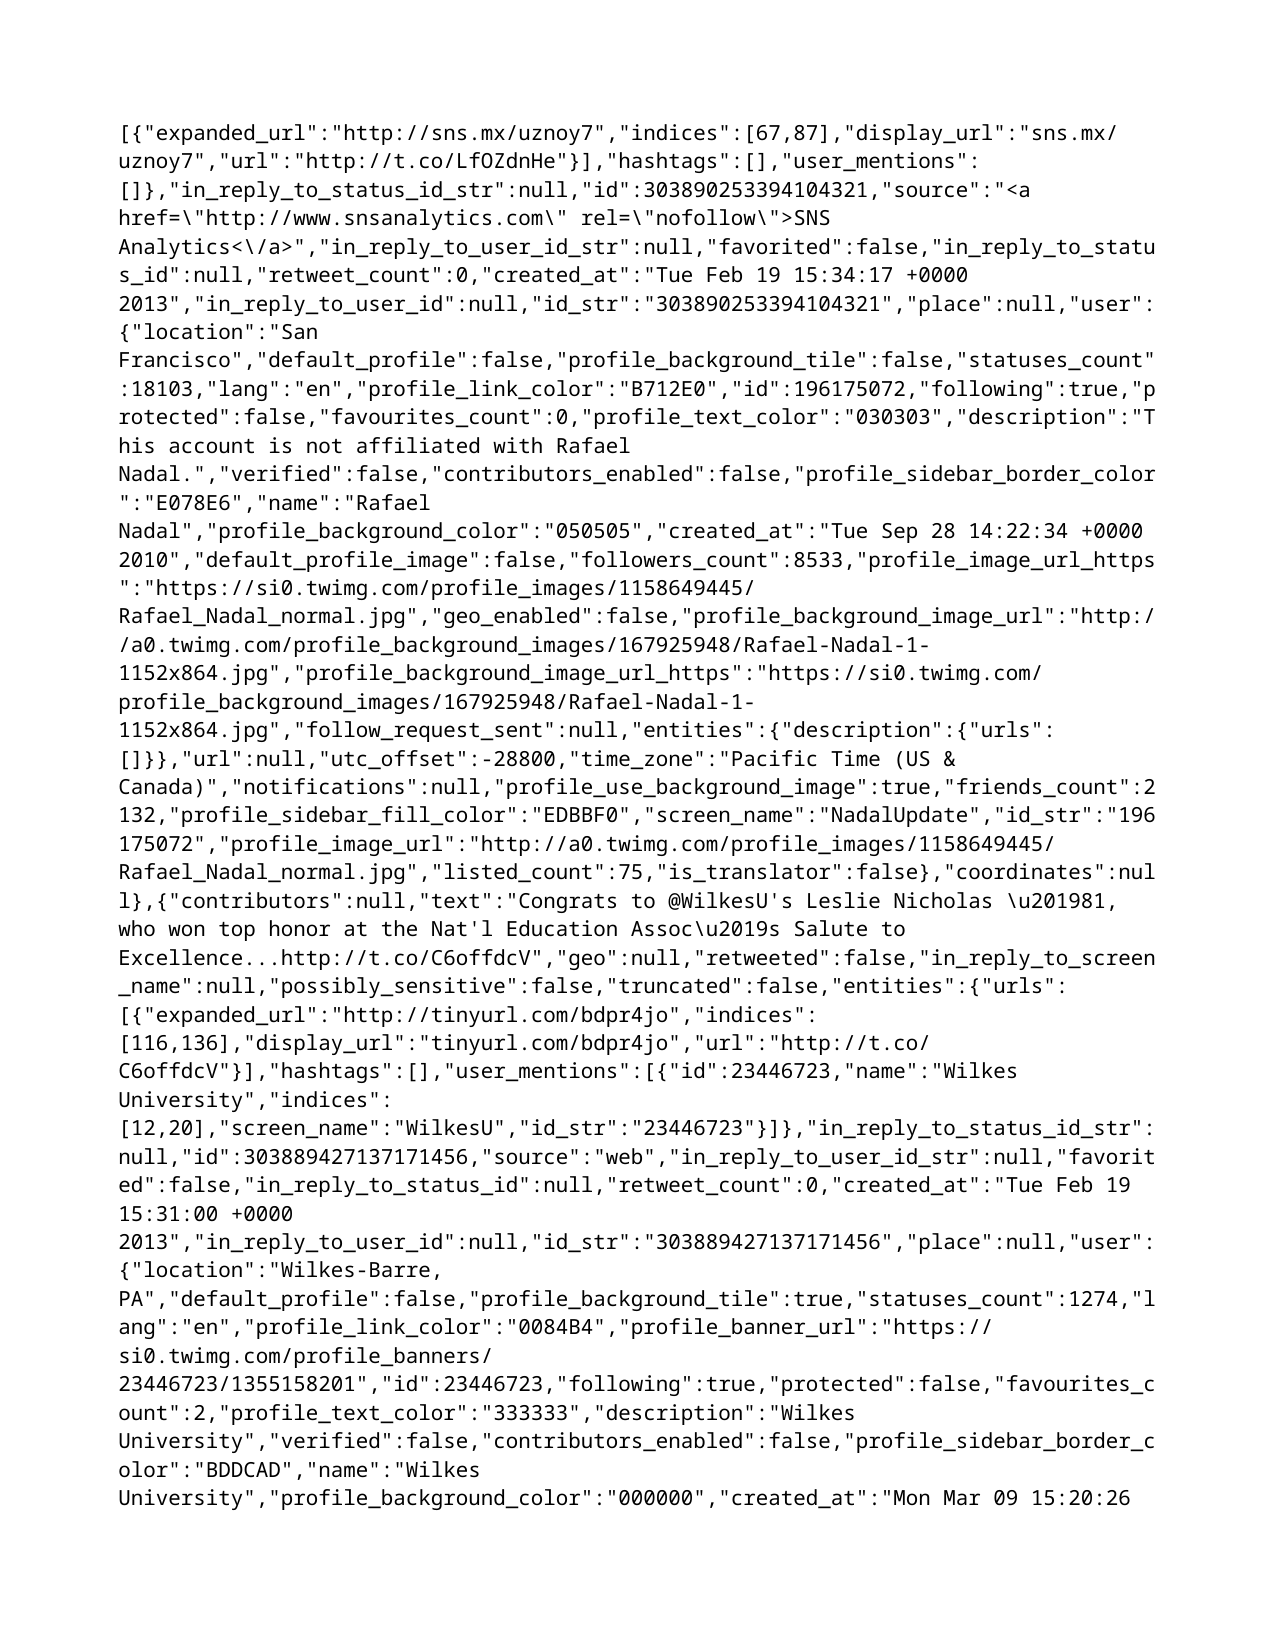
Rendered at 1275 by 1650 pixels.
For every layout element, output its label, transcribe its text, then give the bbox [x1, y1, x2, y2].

text [{"expanded_url":"http://sns.mx/uznoy7","indices":[67,87],"display_url":"sns.mx/uznoy7","url":"http://t.co/LfOZdnHe"}],"hashtags":[],"user_mentions":[]},"in_reply_to_status_id_str":null,"id":303890253394104321,"source":"<a href=\"http://www.snsanalytics.com\" rel=\"nofollow\">SNS Analytics<\/a>","in_reply_to_user_id_str":null,"favorited":false,"in_reply_to_status_id":null,"retweet_count":0,"created_at":"Tue Feb 19 15:34:17 +0000 2013","in_reply_to_user_id":null,"id_str":"303890253394104321","place":null,"user":{"location":"San Francisco","default_profile":false,"profile_background_tile":false,"statuses_count":18103,"lang":"en","profile_link_color":"B712E0","id":196175072,"following":true,"protected":false,"favourites_count":0,"profile_text_color":"030303","description":"This account is not affiliated with Rafael Nadal.","verified":false,"contributors_enabled":false,"profile_sidebar_border_color":"E078E6","name":"Rafael Nadal","profile_background_color":"050505","created_at":"Tue Sep 28 14:22:34 +0000 2010","default_profile_image":false,"followers_count":8533,"profile_image_url_https":"https://si0.twimg.com/profile_images/1158649445/Rafael_Nadal_normal.jpg","geo_enabled":false,"profile_background_image_url":"http://a0.twimg.com/profile_background_images/167925948/Rafael-Nadal-1-1152x864.jpg","profile_background_image_url_https":"https://si0.twimg.com/profile_background_images/167925948/Rafael-Nadal-1-1152x864.jpg","follow_request_sent":null,"entities":{"description":{"urls":[]}},"url":null,"utc_offset":-28800,"time_zone":"Pacific Time (US & Canada)","notifications":null,"profile_use_background_image":true,"friends_count":2132,"profile_sidebar_fill_color":"EDBBF0","screen_name":"NadalUpdate","id_str":"196175072","profile_image_url":"http://a0.twimg.com/profile_images/1158649445/Rafael_Nadal_normal.jpg","listed_count":75,"is_translator":false},"coordinates":null},{"contributors":null,"text":"Congrats to @WilkesU's Leslie Nicholas \u201981, who won top honor at the Nat'l Education Assoc\u2019s Salute to Excellence...http://t.co/C6offdcV","geo":null,"retweeted":false,"in_reply_to_screen_name":null,"possibly_sensitive":false,"truncated":false,"entities":{"urls":[{"expanded_url":"http://tinyurl.com/bdpr4jo","indices":[116,136],"display_url":"tinyurl.com/bdpr4jo","url":"http://t.co/C6offdcV"}],"hashtags":[],"user_mentions":[{"id":23446723,"name":"Wilkes University","indices":[12,20],"screen_name":"WilkesU","id_str":"23446723"}]},"in_reply_to_status_id_str":null,"id":303889427137171456,"source":"web","in_reply_to_user_id_str":null,"favorited":false,"in_reply_to_status_id":null,"retweet_count":0,"created_at":"Tue Feb 19 15:31:00 +0000 2013","in_reply_to_user_id":null,"id_str":"303889427137171456","place":null,"user":{"location":"Wilkes-Barre, PA","default_profile":false,"profile_background_tile":true,"statuses_count":1274,"lang":"en","profile_link_color":"0084B4","profile_banner_url":"https://si0.twimg.com/profile_banners/23446723/1355158201","id":23446723,"following":true,"protected":false,"favourites_count":2,"profile_text_color":"333333","description":"Wilkes University","verified":false,"contributors_enabled":false,"profile_sidebar_border_color":"BDDCAD","name":"Wilkes University","profile_background_color":"000000","created_at":"Mon Mar 09 15:20:26 [118, 118, 1157, 1512]
